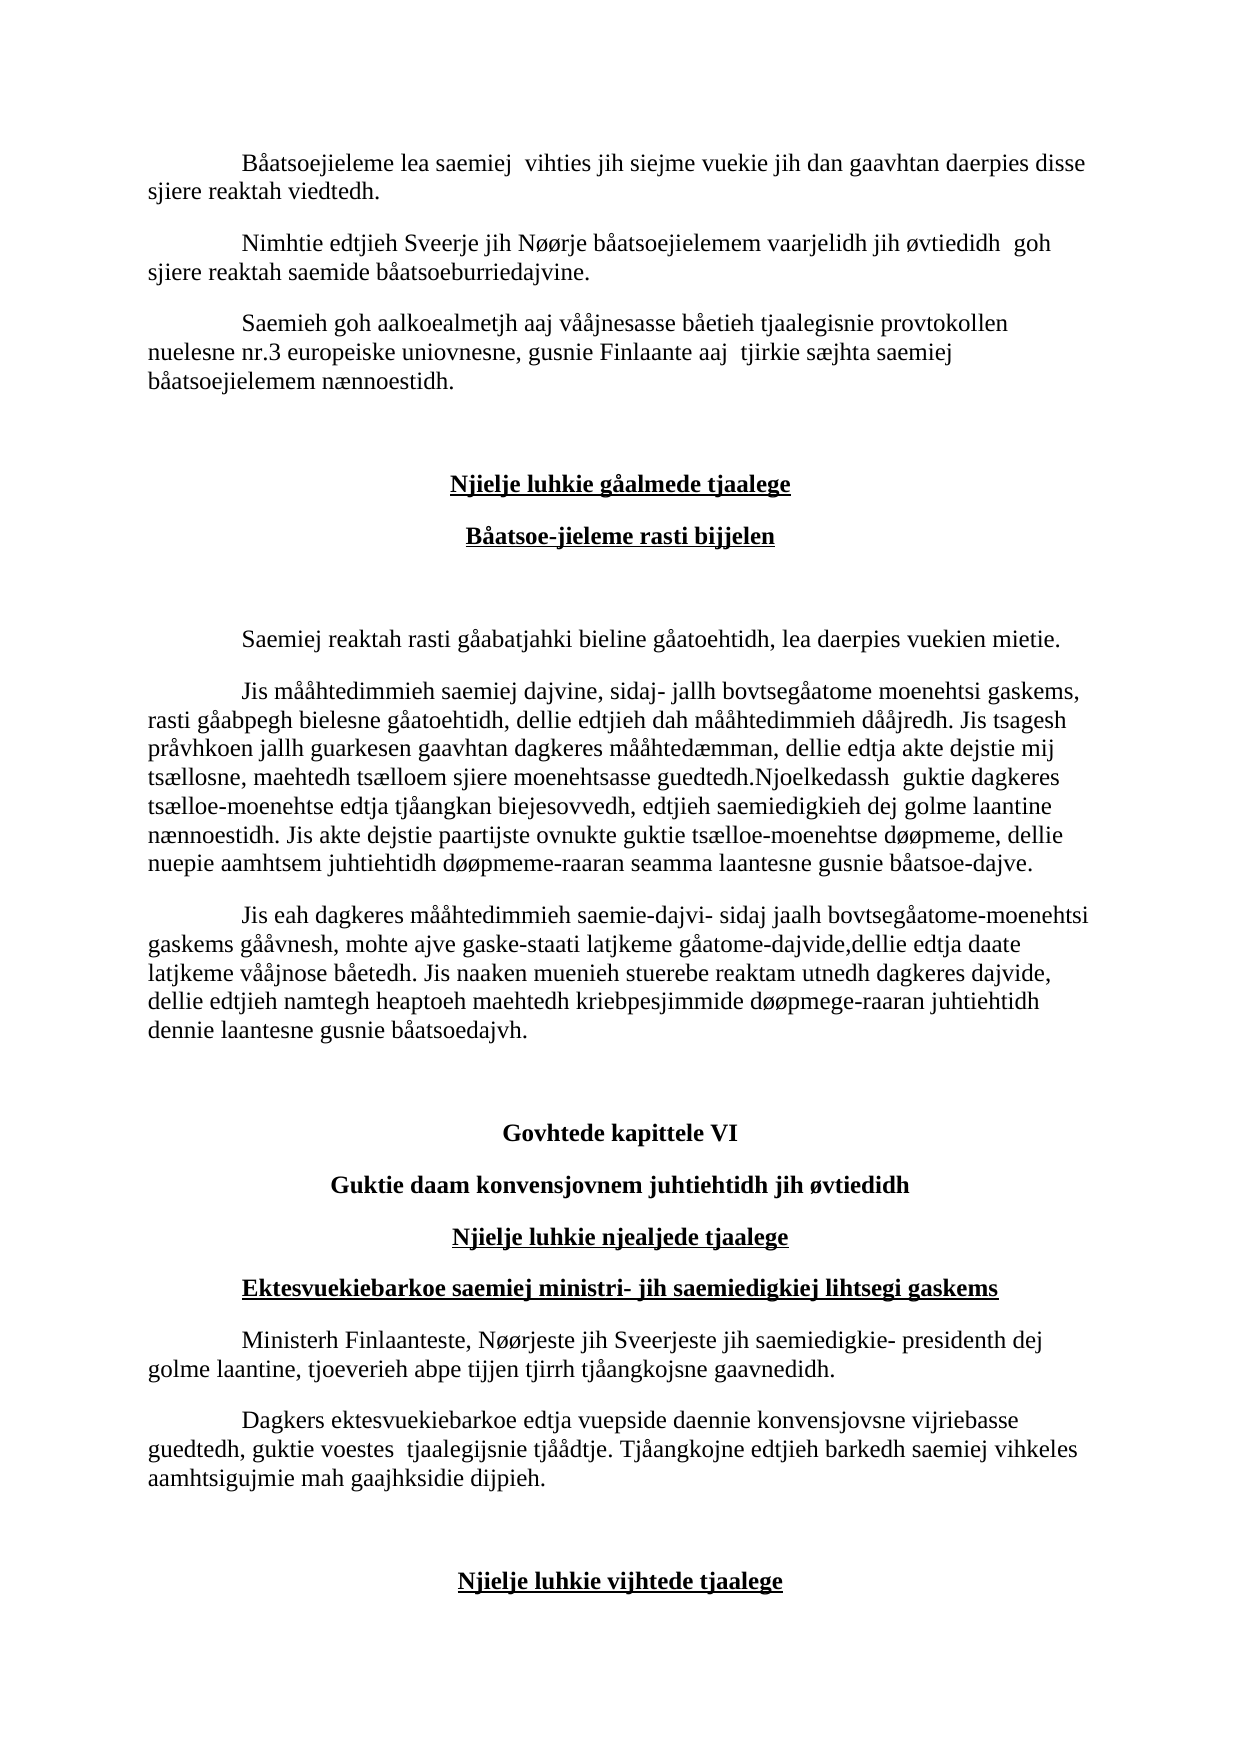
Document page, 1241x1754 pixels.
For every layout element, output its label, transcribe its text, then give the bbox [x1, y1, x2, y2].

text Govhtede kapittele VI [148, 1118, 1093, 1147]
text Ministerh Finlaanteste, Nøørjeste jih Sveerjeste jih saemiedigkie- presidenth dej golme laantine, tjoeverieh abpe tijjen tjirrh tjåangkojsne gaavnedidh. [148, 1325, 1093, 1383]
text Jis mååhtedimmieh saemiej dajvine, sidaj- jallh bovtsegåatome moenehtsi gaskems, rasti gåabpegh bielesne gåatoehtidh, dellie edtjieh dah mååhtedimmieh dååjredh. Jis tsagesh pråvhkoen jallh guarkesen gaavhtan dagkeres mååhtedæmman, dellie edtja akte dejstie mij tsællosne, maehtedh tsælloem sjiere moenehtsasse guedtedh.Njoelkedassh guktie dagkeres tsælloe-moenehtse edtja tjåangkan biejesovvedh, edtjieh saemiedigkieh dej golme laantine nænnoestidh. Jis akte dejstie paartijste ovnukte guktie tsælloe-moenehtse døøpmeme, dellie nuepie aamhtsem juhtiehtidh døøpmeme-raaran seamma laantesne gusnie båatsoe-dajve. [148, 676, 1093, 877]
text Dagkers ektesvuekiebarkoe edtja vuepside daennie konvensjovsne vijriebasse guedtedh, guktie voestes tjaalegijsnie tjåådtje. Tjåangkojne edtjieh barkedh saemiej vihkeles aamhtsigujmie mah gaajhksidie dijpieh. [148, 1406, 1093, 1492]
text Njielje luhkie vijhtede tjaalege [148, 1566, 1093, 1595]
text Båatsoe-jieleme rasti bijjelen [148, 521, 1093, 550]
text Saemieh goh aalkoealmetjh aaj vååjnesasse båetieh tjaalegisnie provtokollen nuelesne nr.3 europeiske uniovnesne, gusnie Finlaante aaj tjirkie sæjhta saemiej båatsoejielemem nænnoestidh. [148, 308, 1093, 395]
text Guktie daam konvensjovnem juhtiehtidh jih øvtiedidh [148, 1170, 1093, 1199]
text Nimhtie edtjieh Sveerje jih Nøørje båatsoejielemem vaarjelidh jih øvtiedidh goh sjiere reaktah saemide båatsoeburriedajvine. [148, 228, 1093, 286]
text Ektesvuekiebarkoe saemiej ministri- jih saemiedigkiej lihtsegi gaskems [148, 1273, 1093, 1302]
text Njielje luhkie njealjede tjaalege [148, 1222, 1093, 1251]
text Njielje luhkie gåalmede tjaalege [148, 469, 1093, 498]
text Saemiej reaktah rasti gåabatjahki bieline gåatoehtidh, lea daerpies vuekien mietie. [148, 624, 1093, 653]
text Båatsoejieleme lea saemiej vihties jih siejme vuekie jih dan gaavhtan daerpies disse sjiere reaktah viedtedh. [148, 148, 1093, 205]
text Jis eah dagkeres mååhtedimmieh saemie-dajvi- sidaj jaalh bovtsegåatome-moenehtsi gaskems gååvnesh, mohte ajve gaske-staati latjkeme gåatome-dajvide,dellie edtja daate latjkeme vååjnose båetedh. Jis naaken muenieh stuerebe reaktam utnedh dagkeres dajvide, dellie edtjieh namtegh heaptoeh maehtedh kriebpesjimmide døøpmege-raaran juhtiehtidh dennie laantesne gusnie båatsoedajvh. [148, 900, 1093, 1044]
